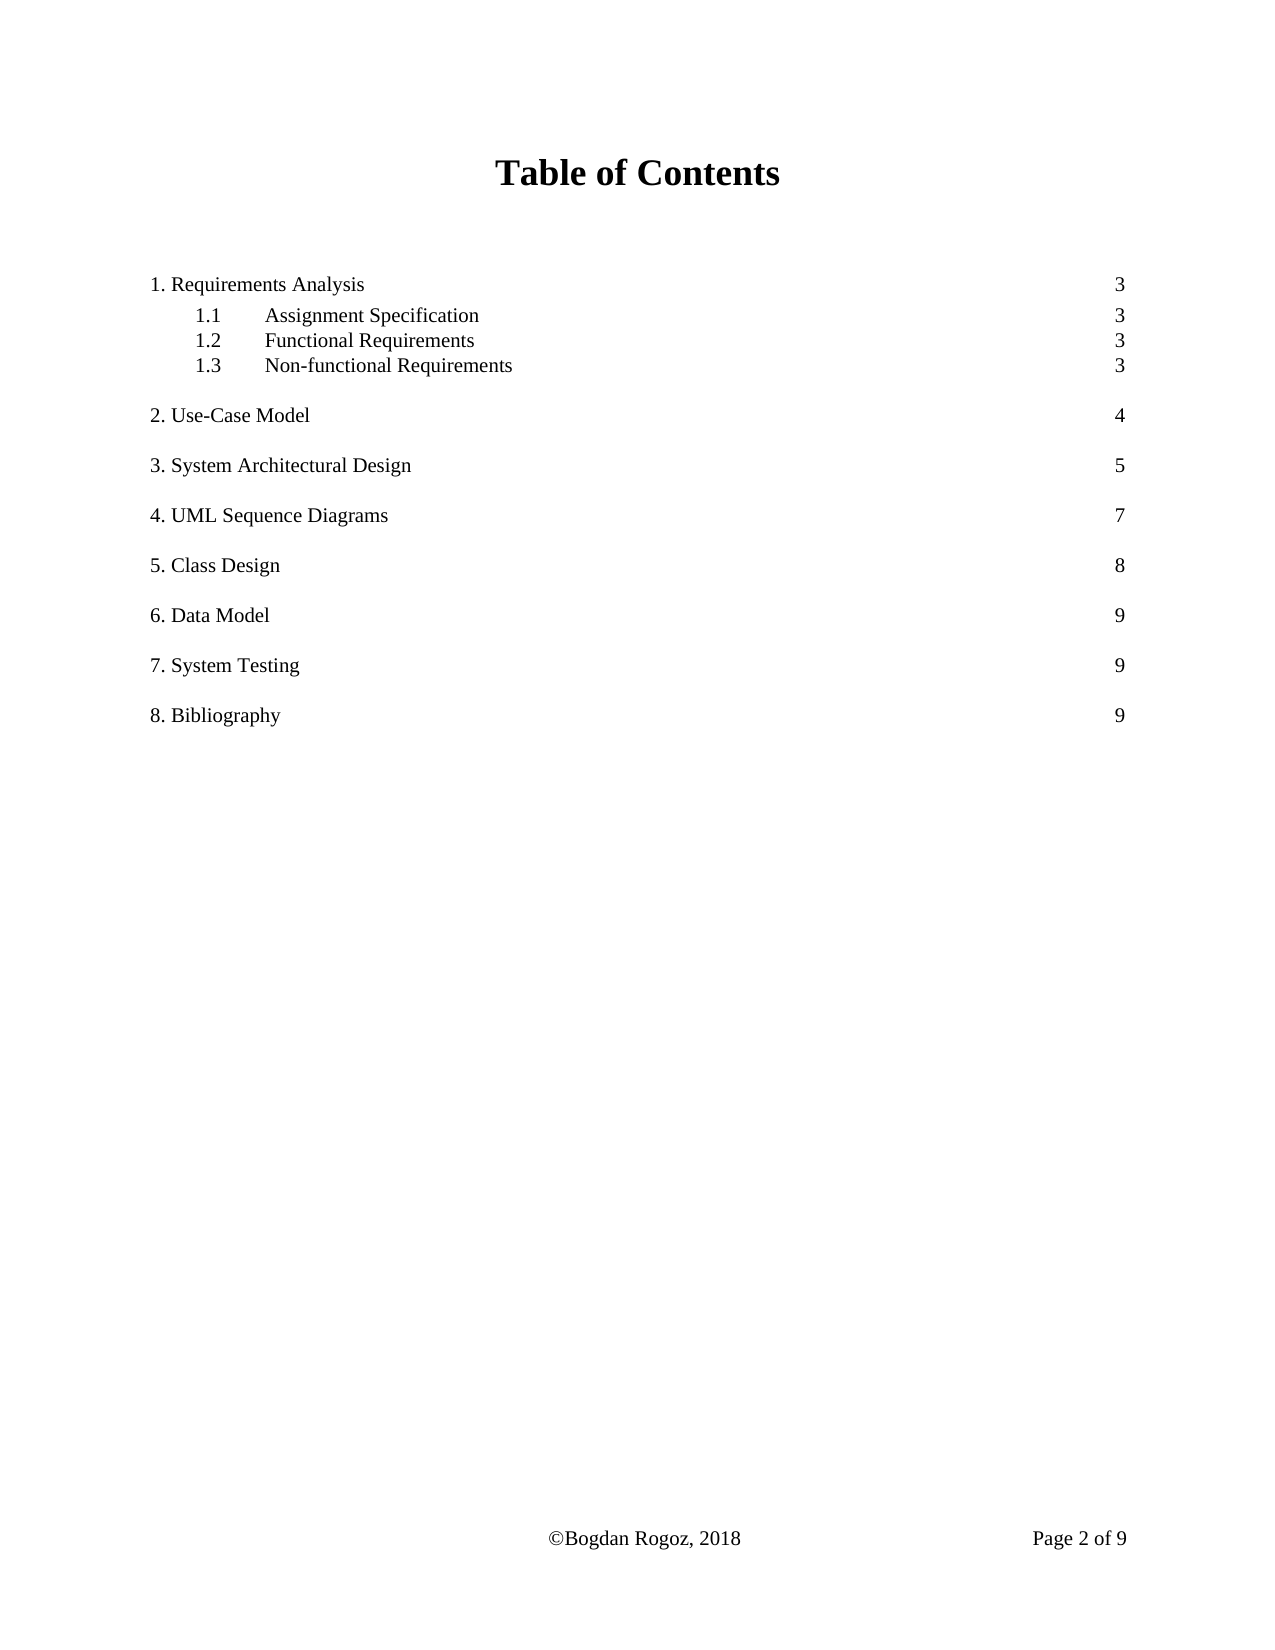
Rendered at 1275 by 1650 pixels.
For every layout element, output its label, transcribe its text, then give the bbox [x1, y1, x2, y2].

text 7. System Testing 9 [150, 652, 1050, 677]
text 3. System Architectural Design 5 [150, 452, 1050, 477]
text 5. Class Design 8 [150, 552, 1050, 577]
text 6. Data Model 9 [150, 602, 1050, 627]
text 2. Use-Case Model 4 [150, 402, 1050, 427]
text 1. Requirements Analysis 3 [150, 271, 1050, 296]
text 1.3 Non-functional Requirements 3 [195, 352, 1050, 377]
title Table of Contents [150, 150, 1125, 193]
text 8. Bibliography 9 [150, 702, 1050, 727]
text 4. UML Sequence Diagrams 7 [150, 502, 1050, 527]
text 1.2 Functional Requirements 3 [195, 327, 1050, 352]
text 1.1 Assignment Specification 3 [195, 302, 1050, 327]
